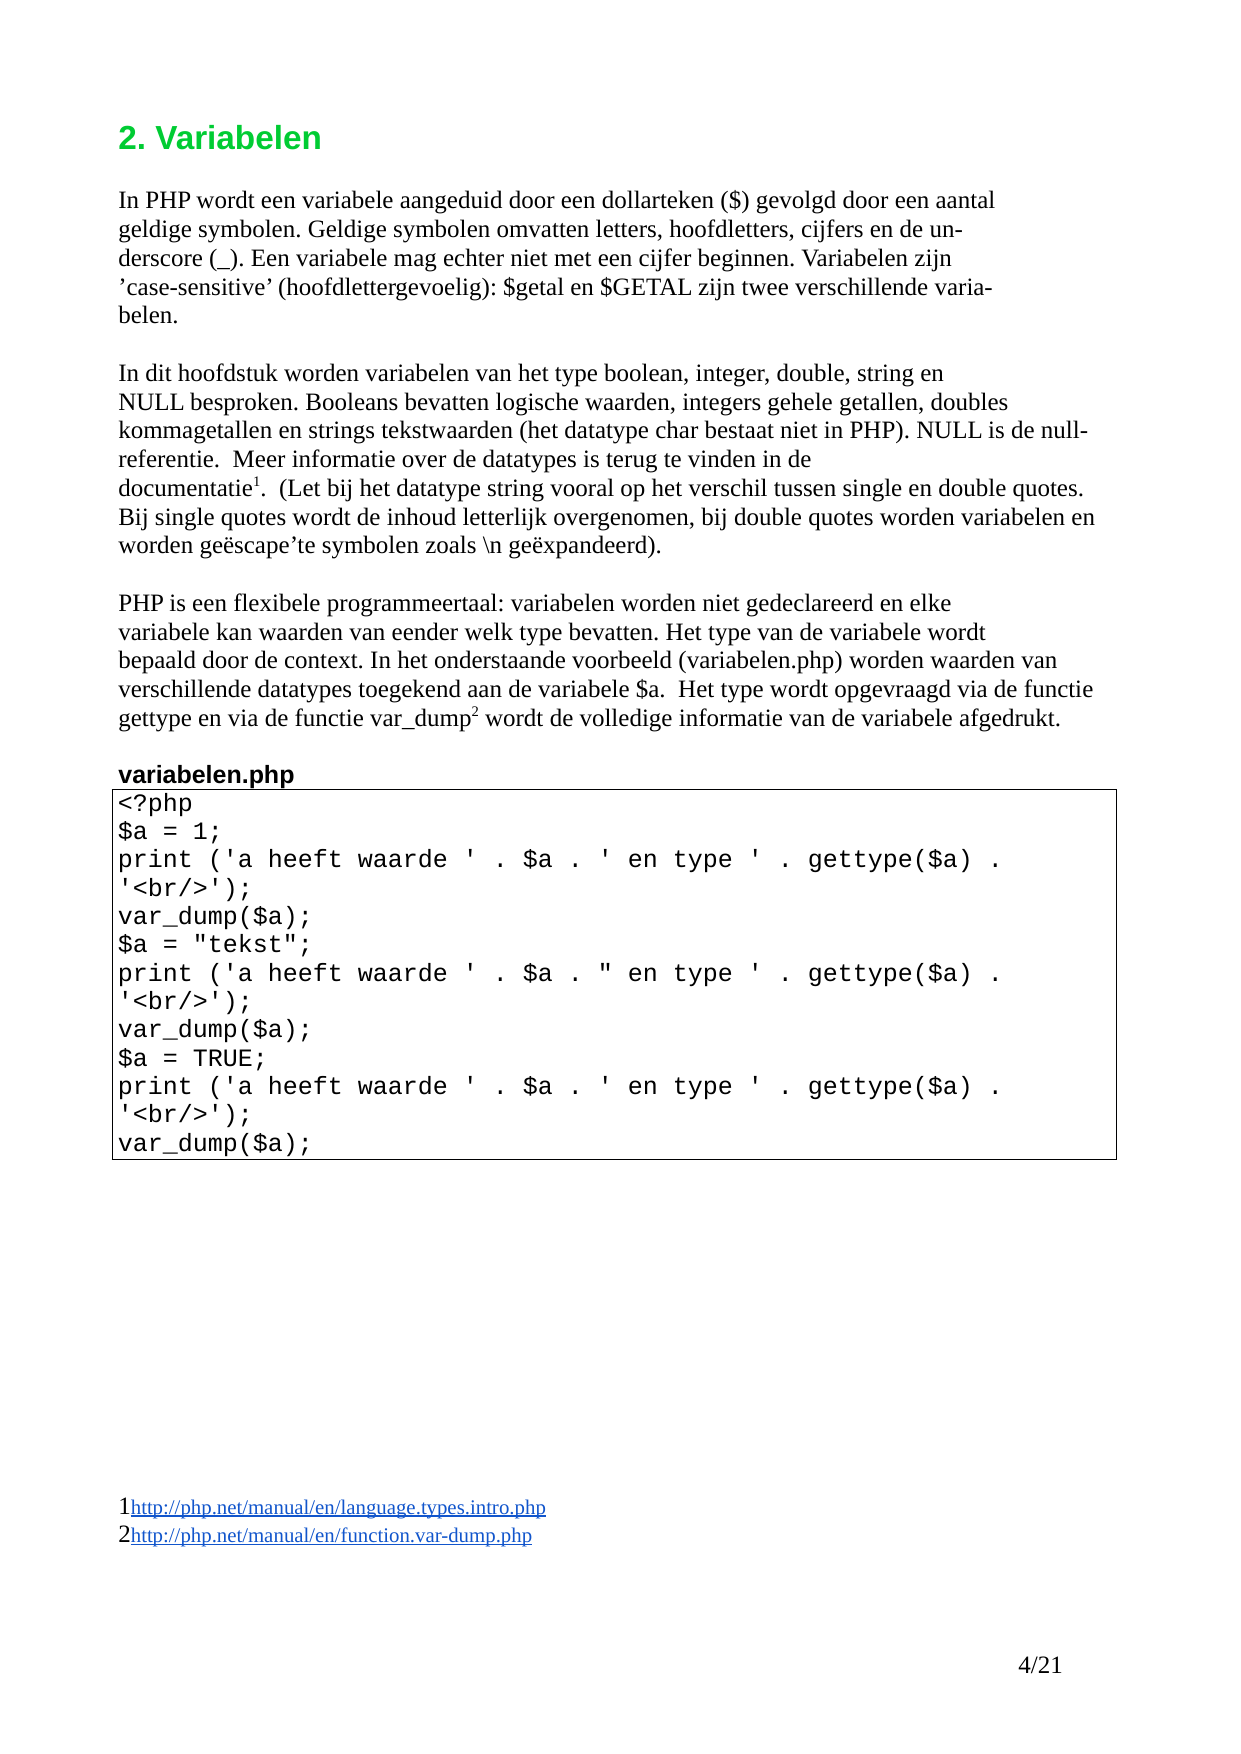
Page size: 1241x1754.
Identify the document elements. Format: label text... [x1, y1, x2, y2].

text PHP is een flexibele programmeertaal: variabelen worden niet gedeclareerd en elke [118, 588, 1122, 617]
table_header <?php $a = 1; print ('a heeft waarde ' . $a . ' en type ' . gettype($a) . '<br/>'); var_dump($a); $a = "tekst"; print ('a heeft waarde ' . $a . " en type ' . gettype($a) . '<br/>'); var_dump($a); $a = TRUE; print ('a heeft waarde ' . $a . ' en type ' . gettype($a) . '<br/>'); var_dump($a); [113, 790, 1116, 1158]
text documentatie. (Let bij het datatype string vooral op het verschil tussen single en double quotes. Bij single quotes wordt de inhoud letterlijk overgenomen, bij double quotes worden variabelen en worden geëscape’te symbolen zoals \n geëxpandeerd). [118, 473, 1122, 559]
text kommagetallen en strings tekstwaarden (het datatype char bestaat niet in PHP). NULL is de null-referentie. Meer informatie over de datatypes is terug te vinden in de [118, 415, 1122, 473]
text derscore (_). Een variabele mag echter niet met een cijfer beginnen. Variabelen zijn [118, 243, 1122, 272]
text In PHP wordt een variabele aangeduid door een dollarteken ($) gevolgd door een aantal [118, 185, 1122, 214]
text In dit hoofdstuk worden variabelen van het type boolean, integer, double, string en [118, 358, 1122, 387]
text http://php.net/manual/en/function.var-dump.php [118, 1519, 1122, 1548]
text belen. [118, 300, 1122, 329]
text NULL besproken. Booleans bevatten logische waarden, integers gehele getallen, doubles [118, 387, 1122, 415]
text variabelen.php [118, 760, 1122, 789]
text ’case-sensitive’ (hoofdlettergevoelig): $getal en $GETAL zijn twee verschillende varia- [118, 272, 1122, 300]
text variabele kan waarden van eender welk type bevatten. Het type van de variabele wordt [118, 617, 1122, 645]
text bepaald door de context. In het onderstaande voorbeeld (variabelen.php) worden waarden van verschillende datatypes toegekend aan de variabele $a. Het type wordt opgevraagd via de functie gettype en via de functie var_dump wordt de volledige informatie van de variabele afgedrukt. [118, 645, 1122, 732]
text http://php.net/manual/en/language.types.intro.php [118, 1491, 1122, 1519]
text 2. Variabelen [118, 118, 1122, 157]
text geldige symbolen. Geldige symbolen omvatten letters, hoofdletters, cijfers en de un- [118, 214, 1122, 243]
